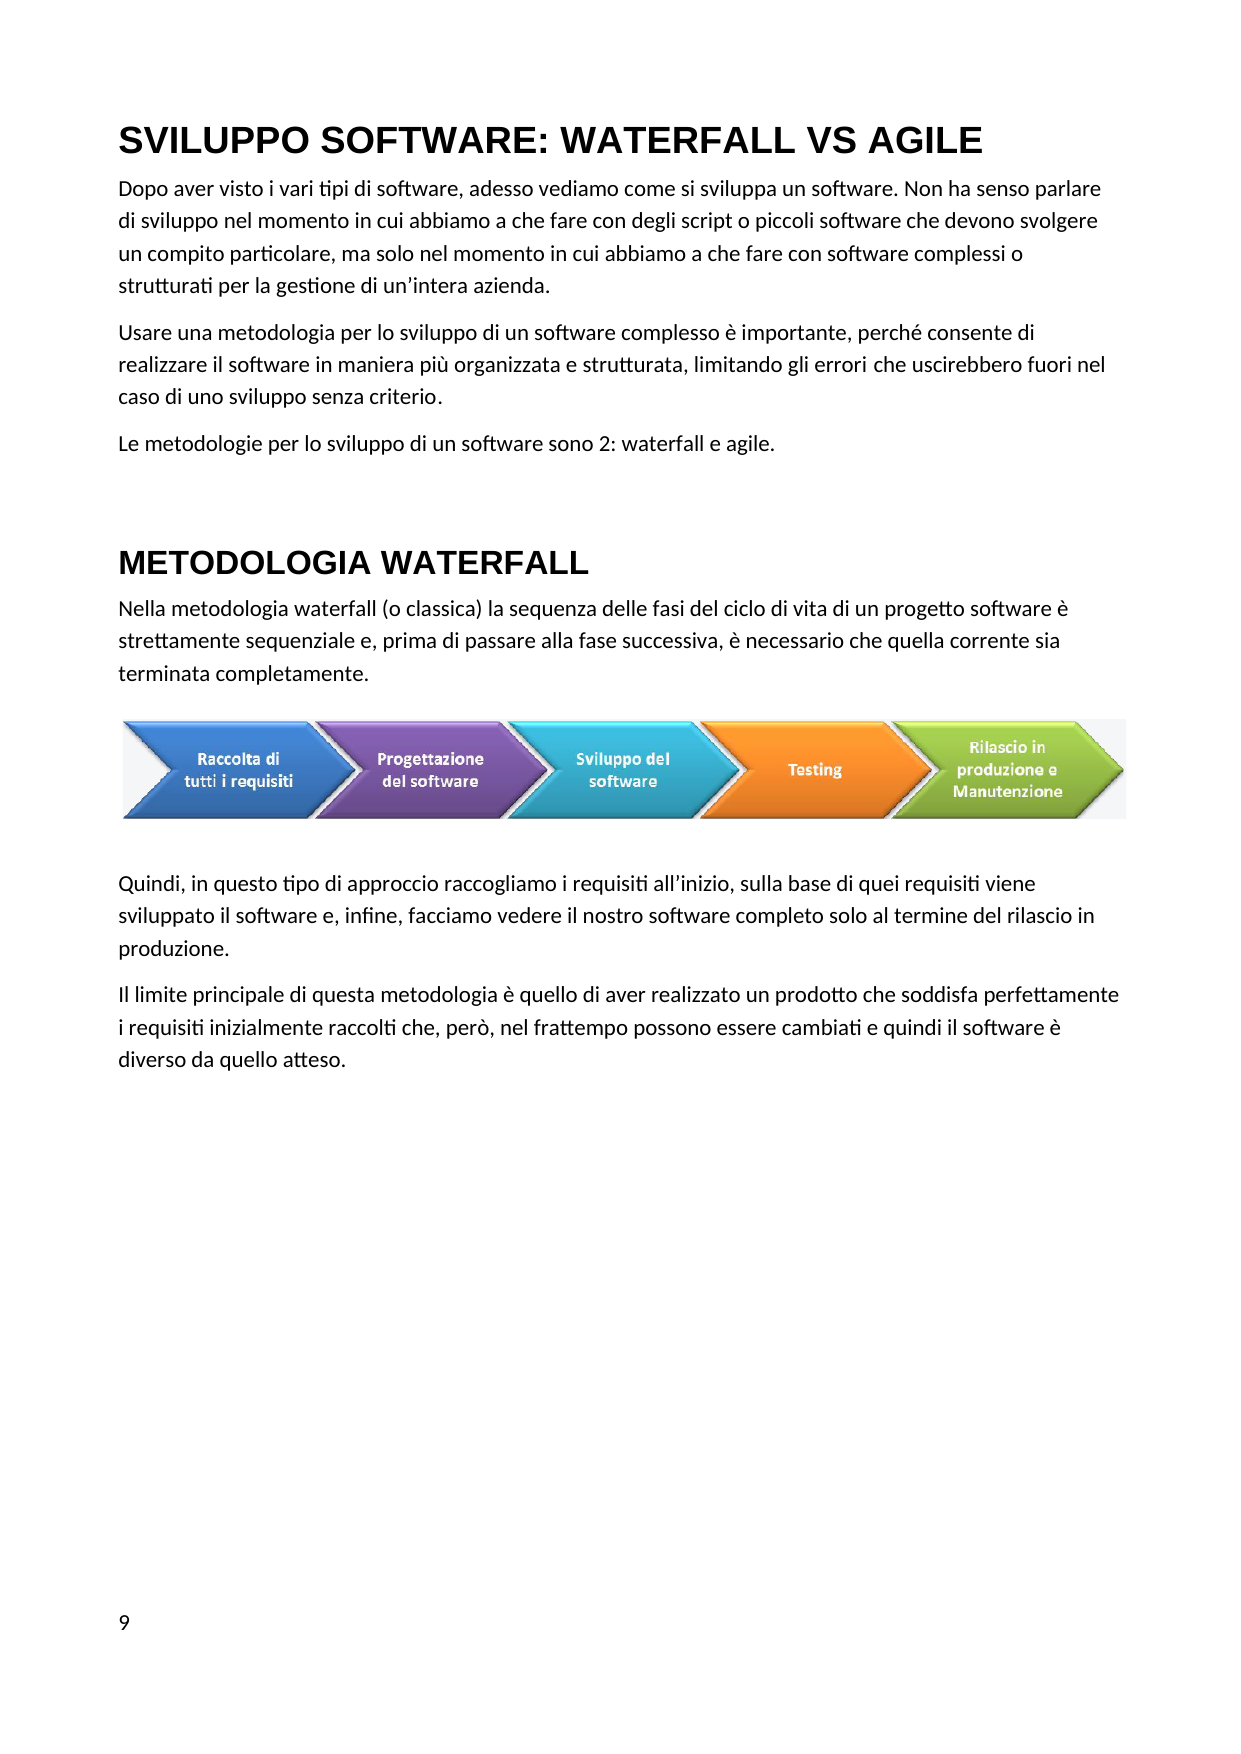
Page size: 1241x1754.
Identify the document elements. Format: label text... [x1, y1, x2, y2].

text Quindi, in questo tipo di approccio raccogliamo i requisiti all’inizio, sulla base di quei requisiti viene sviluppato il software e, infine, facciamo vedere il nostro software completo solo al termine del rilascio in produzione. [118, 869, 1122, 962]
text Dopo aver visto i vari tipi di software, adesso vediamo come si sviluppa un software. Non ha senso parlare di sviluppo nel momento in cui abbiamo a che fare con degli script o piccoli software che devono svolgere un compito particolare, ma solo nel momento in cui abbiamo a che fare con software complessi o strutturati per la gestione di un’intera azienda. [118, 174, 1122, 299]
text Usare una metodologia per lo sviluppo di un software complesso è importante, perché consente di realizzare il software in maniera più organizzata e strutturata, limitando gli errori che uscirebbero fuori nel caso di uno sviluppo senza criterio. [118, 318, 1122, 410]
subtitle SVILUPPO SOFTWARE: WATERFALL VS AGILE [118, 118, 1122, 162]
text Le metodologie per lo sviluppo di un software sono 2: waterfall e agile. [118, 429, 1122, 457]
subtitle METODOLOGIA WATERFALL [118, 543, 1122, 582]
text Il limite principale di questa metodologia è quello di aver realizzato un prodotto che soddisfa perfettamente i requisiti inizialmente raccolti che, però, nel frattempo possono essere cambiati e quindi il software è diverso da quello atteso. [118, 980, 1122, 1073]
picture [122, 719, 1127, 819]
text Nella metodologia waterfall (o classica) la sequenza delle fasi del ciclo di vita di un progetto software è strettamente sequenziale e, prima di passare alla fase successiva, è necessario che quella corrente sia terminata completamente. [118, 594, 1122, 687]
